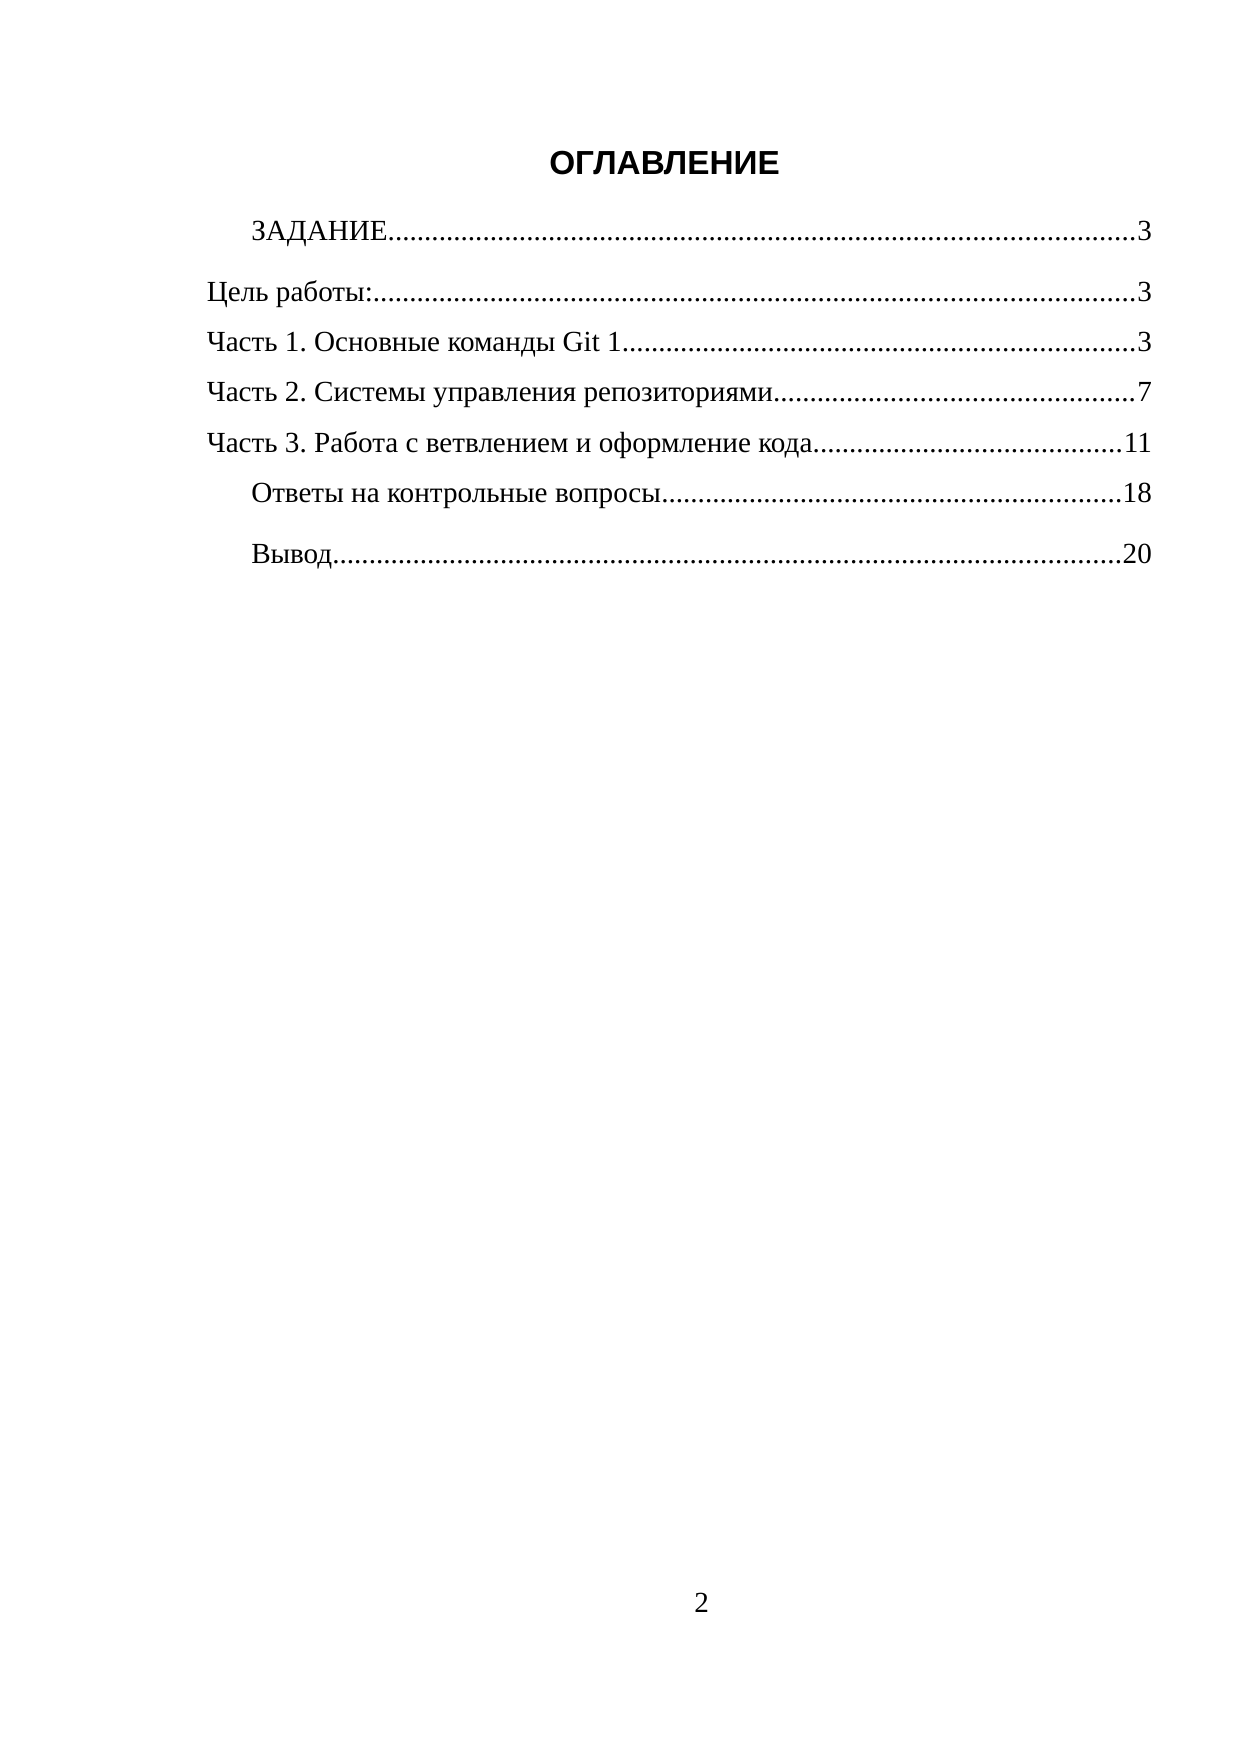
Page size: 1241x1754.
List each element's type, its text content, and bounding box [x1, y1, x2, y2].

text Вывод 20 [177, 536, 1152, 569]
text Часть 2. Системы управления репозиториями 7 [207, 374, 1152, 408]
text Цель работы: 3 [207, 274, 1152, 307]
subtitle ОГЛАВЛЕНИЕ [177, 143, 1152, 182]
text Часть 3. Работа с ветвлением и оформление кода 11 [207, 425, 1152, 458]
text ЗАДАНИЕ 3 [177, 213, 1152, 247]
text Ответы на контрольные вопросы 18 [177, 475, 1152, 509]
text Часть 1. Основные команды Git 1. 3 [207, 324, 1152, 358]
